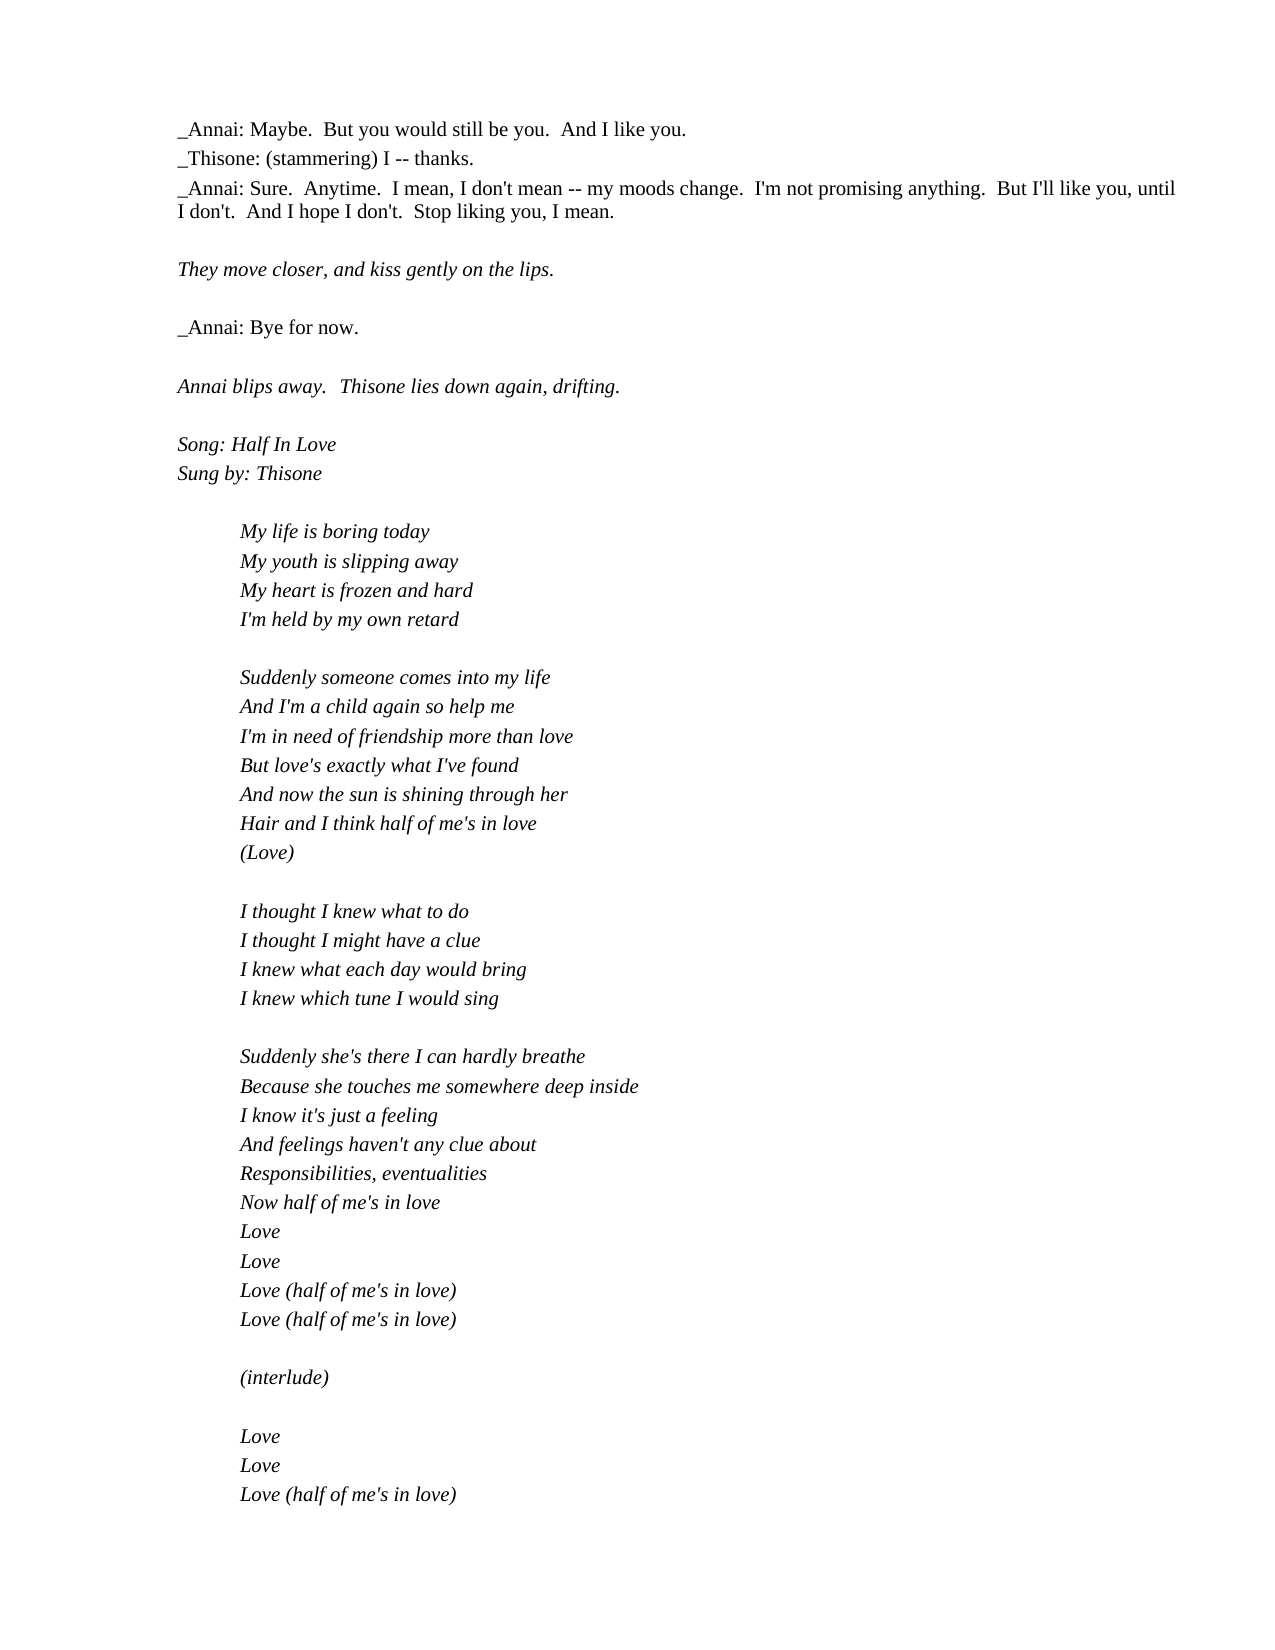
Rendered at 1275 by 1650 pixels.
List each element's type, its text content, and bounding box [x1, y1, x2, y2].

text And feelings haven't any clue about [538, 1133, 1186, 1156]
text I'm held by my own retard [461, 608, 1186, 631]
text Suddenly she's there I can hardly breathe [587, 1045, 1186, 1068]
text They move closer, and kiss gently on the lips. [556, 258, 1186, 281]
text Love [240, 1249, 1186, 1273]
text (interlude) [331, 1366, 1186, 1389]
text I knew what each day would bring [528, 958, 1186, 981]
text _Annai: Bye for now. [359, 316, 1186, 339]
text _Annai: Maybe. But you would still be you. And I like you. [686, 118, 1186, 141]
text My youth is slipping away [240, 549, 1186, 573]
text Love [240, 1424, 1186, 1448]
text I'm in need of friendship more than love [240, 724, 1186, 748]
text _Annai: Sure. Anytime. I mean, I don't mean -- my moods change. I'm not promising anything. But I'll like you, until I don't. And I hope I don't. Stop liking you, I mean. [177, 176, 1186, 223]
text Suddenly someone comes into my life [552, 666, 1186, 689]
text _Thisone: (stammering) I -- thanks. [474, 147, 1186, 170]
text Love [282, 1220, 1186, 1243]
text Now half of me's in love [442, 1191, 1186, 1214]
text Hair and I think half of me's in love [539, 812, 1186, 835]
text But love's exactly what I've found [521, 754, 1186, 777]
text Love (half of me's in love) [458, 1279, 1186, 1302]
text (Love) [296, 841, 1186, 864]
text Song: Half In Love [338, 433, 1186, 456]
text Love (half of me's in love) [458, 1308, 1186, 1331]
text Sung by: Thisone [324, 462, 1186, 485]
text And I'm a child again so help me [516, 695, 1186, 718]
text I thought I knew what to do [240, 899, 1186, 923]
text Love (half of me's in love) [458, 1483, 1186, 1506]
text And now the sun is shining through her [570, 783, 1186, 806]
text Responsibilities, eventualities [489, 1162, 1186, 1185]
text Love [282, 1454, 1186, 1477]
text Because she touches me somewhere deep inside [240, 1074, 1186, 1098]
text I thought I might have a clue [482, 929, 1186, 952]
text Annai blips away. Thisone lies down again, drifting. [177, 374, 1186, 398]
text My life is boring today [431, 520, 1186, 543]
text I know it's just a feeling [440, 1104, 1186, 1127]
text I knew which tune I would sing [501, 987, 1186, 1010]
text My heart is frozen and hard [475, 579, 1186, 602]
